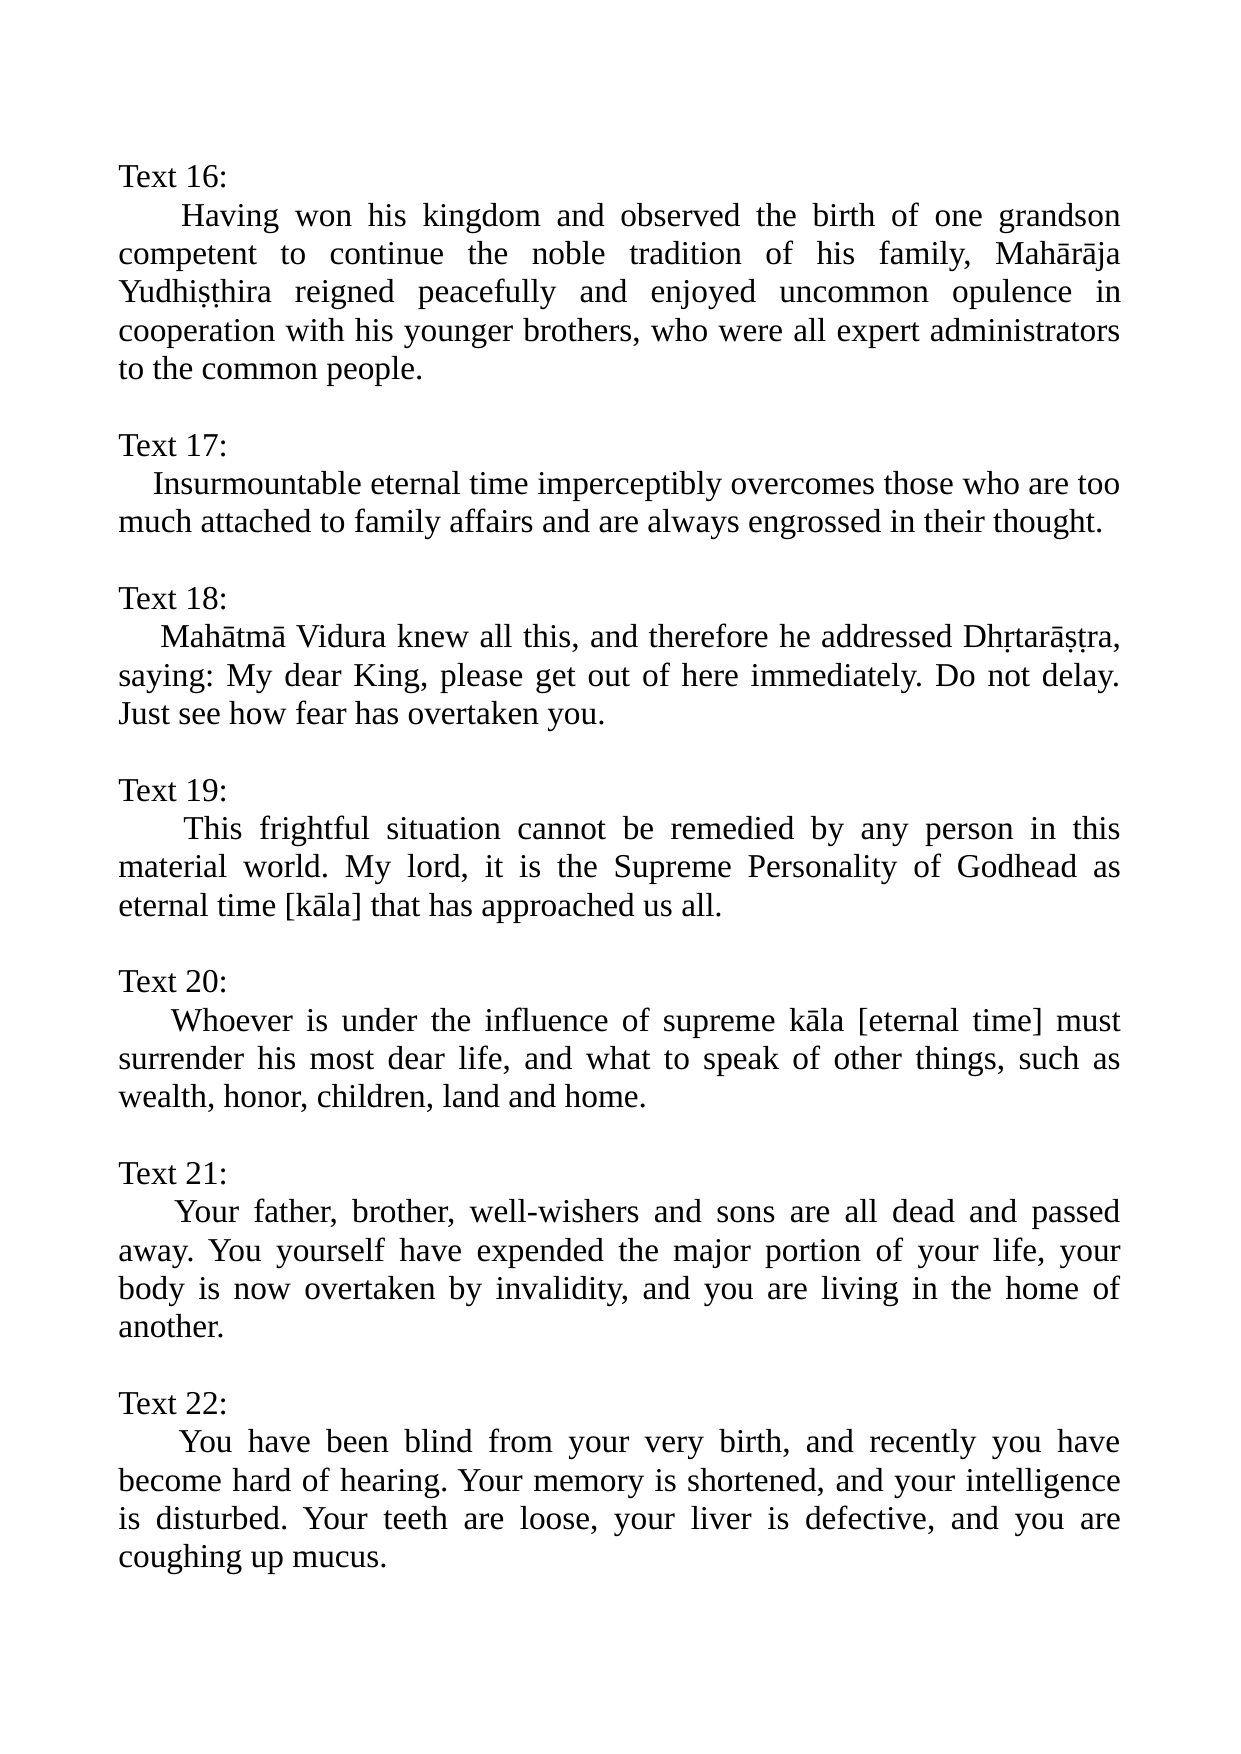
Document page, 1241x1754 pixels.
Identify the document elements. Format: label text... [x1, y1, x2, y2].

text Insurmountable eternal time imperceptibly overcomes those who are too much attached to family affairs and are always engrossed in their thought. [118, 463, 1122, 540]
text Text 19: [118, 770, 1122, 808]
text You have been blind from your very birth, and recently you have become hard of hearing. Your memory is shortened, and your intelligence is disturbed. Your teeth are loose, your liver is defective, and you are coughing up mucus. [118, 1421, 1122, 1575]
text Text 18: [118, 578, 1122, 616]
text This frightful situation cannot be remedied by any person in this material world. My lord, it is the Supreme Personality of Godhead as eternal time [kāla] that has approached us all. [118, 808, 1122, 923]
text Text 21: [118, 1153, 1122, 1191]
text Having won his kingdom and observed the birth of one grandson competent to continue the noble tradition of his family, Mahārāja Yudhiṣṭhira reigned peacefully and enjoyed uncommon opulence in cooperation with his younger brothers, who were all expert administrators to the common people. [118, 195, 1122, 386]
text Text 16: [118, 156, 1122, 195]
text Mahātmā Vidura knew all this, and therefore he addressed Dhṛtarāṣṭra, saying: My dear King, please get out of here immediately. Do not delay. Just see how fear has overtaken you. [118, 616, 1122, 731]
text Text 17: [118, 425, 1122, 463]
text Text 22: [118, 1383, 1122, 1421]
text Your father, brother, well-wishers and sons are all dead and passed away. You yourself have expended the major portion of your life, your body is now overtaken by invalidity, and you are living in the home of another. [118, 1191, 1122, 1345]
text Text 20: [118, 961, 1122, 1000]
text Whoever is under the influence of supreme kāla [eternal time] must surrender his most dear life, and what to speak of other things, such as wealth, honor, children, land and home. [118, 1000, 1122, 1115]
